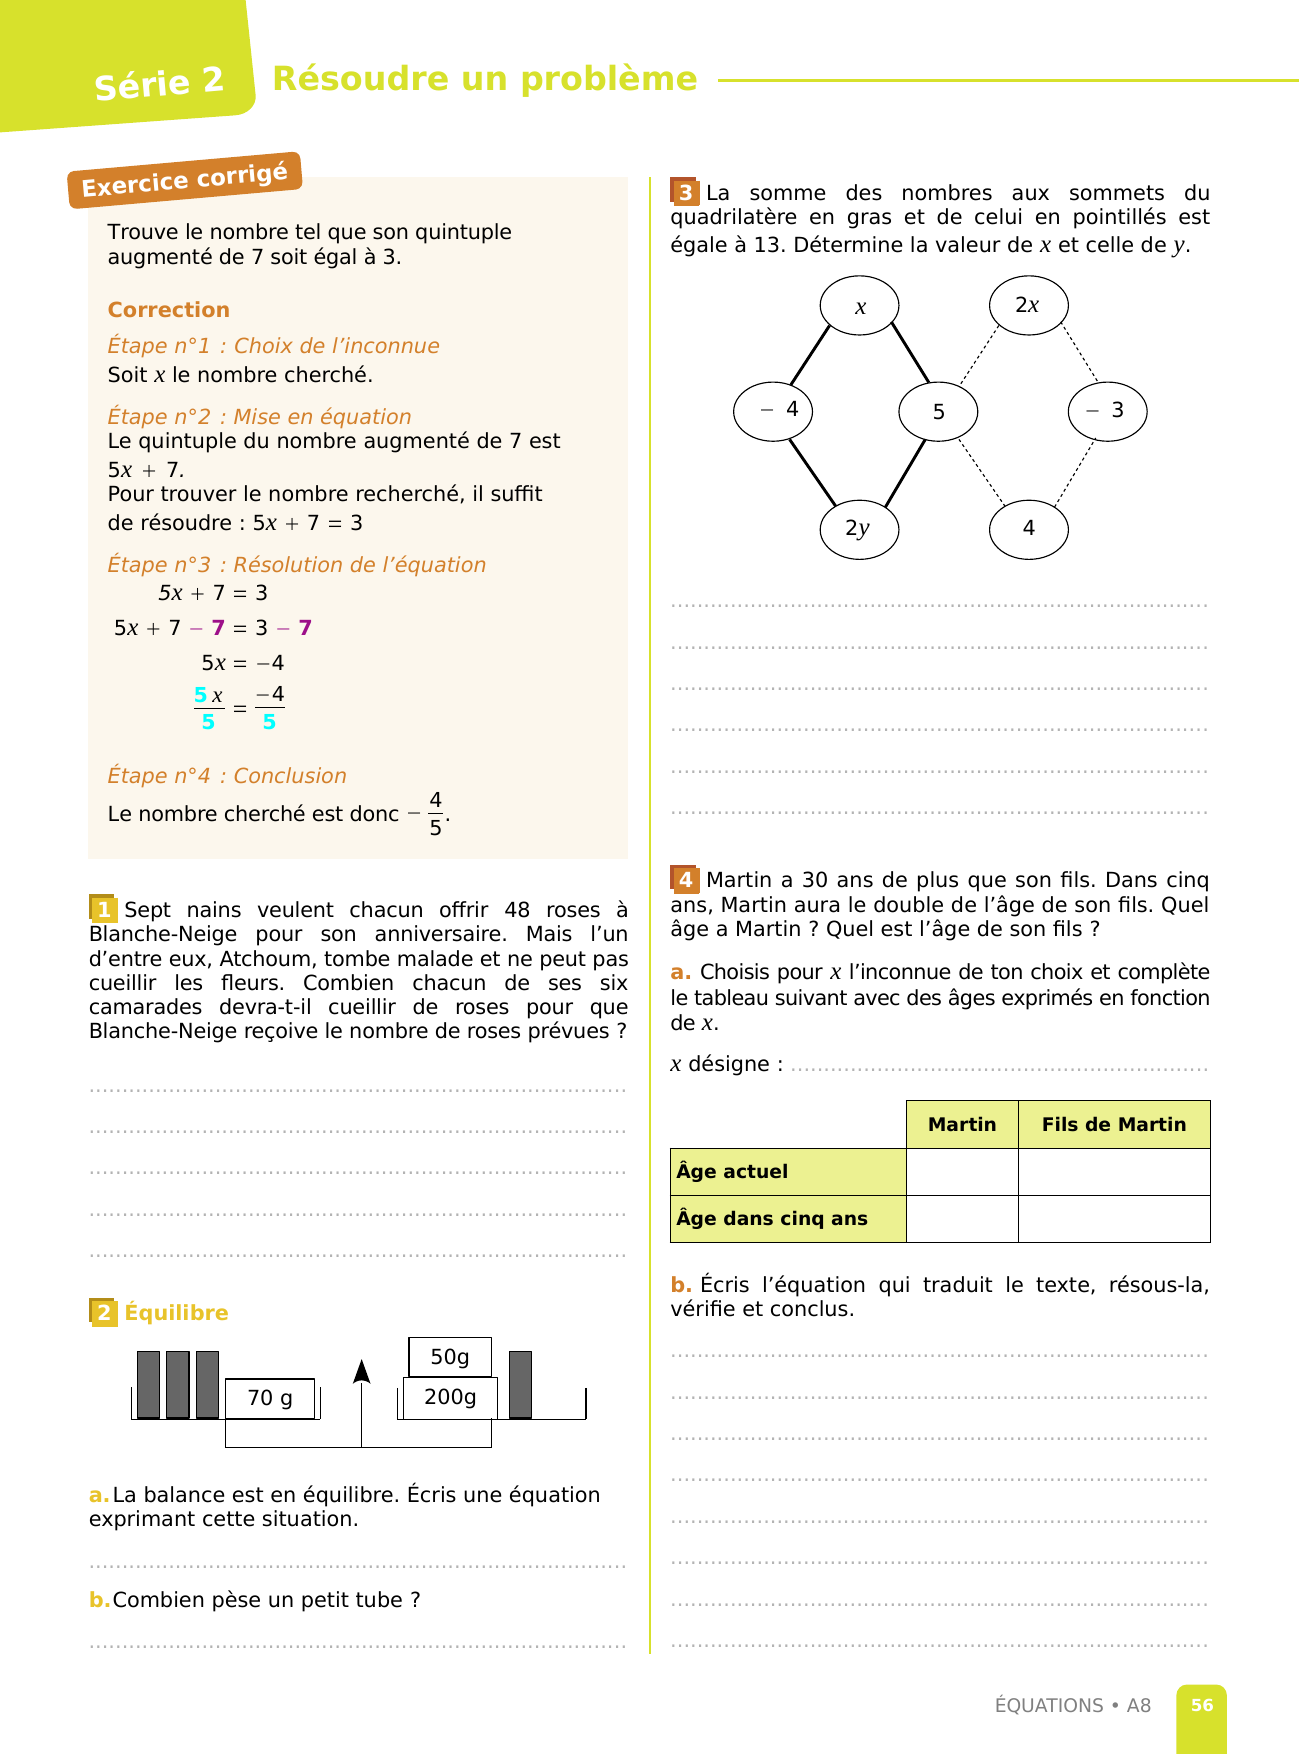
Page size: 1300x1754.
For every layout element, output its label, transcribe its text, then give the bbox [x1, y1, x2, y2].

table_cell [907, 1196, 1018, 1242]
text Le quintuple du nombre augmenté de 7 est 5x  7. [107, 429, 609, 482]
list La balance est en équilibre. Écris une équation exprimant cette situation. [88, 1483, 629, 1532]
subtitle Équilibre [114, 1298, 629, 1326]
subtitle Sept nains veulent chacun offrir 48 roses à Blanche-Neige pour son anniversaire. Mais l’un d’entre eux, Atchoum, tombe malade et ne peut pas cueillir les fleurs. Combien chacun de ses six camarades devra-t-il cueillir de roses pour que Blanche-Neige reçoive le nombre de roses prévues ? [88, 894, 629, 1044]
list Écris l’équation qui traduit le texte, résous-la, vérifie et conclus. [670, 1273, 1211, 1321]
text 5x  7 − 7 = 3 − 7 [107, 612, 609, 641]
subtitle Martin a 30 ans de plus que son fils. Dans cinq ans, Martin aura le double de l’âge de son fils. Quel âge a Martin ? Quel est l’âge de son fils ? [670, 865, 1211, 941]
text Soit x le nombre cherché. [107, 359, 609, 387]
list x désigne : [670, 1035, 1211, 1077]
text Trouve le nombre tel que son quintuple augmenté de 7 soit égal à 3. [107, 220, 609, 269]
text 5x  7 = 3 [107, 577, 609, 606]
table_header Fils de Martin [1019, 1101, 1210, 1148]
table_cell Âge dans cinq ans [671, 1196, 906, 1242]
text Étape n°2 : Mise en équation [107, 405, 609, 429]
table_cell [1019, 1149, 1210, 1195]
subtitle La somme des nombres aux sommets du quadrilatère en gras et de celui en pointillés est égale à 13. Détermine la valeur de x et celle de y. [670, 177, 1211, 258]
text Correction [107, 298, 609, 323]
text = [107, 682, 609, 735]
list Combien pèse un petit tube ? [88, 1588, 629, 1612]
table_header [670, 1100, 906, 1148]
table_header Martin [907, 1101, 1018, 1148]
text Étape n°4 : Conclusion [107, 764, 609, 788]
list Choisis pour x l’inconnue de ton choix et complète le tableau suivant avec des âges exprimés en fonction de x. [670, 959, 1211, 1035]
text Étape n°3 : Résolution de l’équation [107, 553, 609, 577]
text Le nombre cherché est donc . [107, 788, 609, 840]
text Pour trouver le nombre recherché, il suffit de résoudre : 5x  7 = 3 [107, 482, 609, 536]
table_cell Âge actuel [671, 1149, 906, 1195]
text 5x = −4 [107, 647, 609, 676]
table_cell [1019, 1196, 1210, 1242]
text Étape n°1 : Choix de l’inconnue [107, 334, 609, 359]
table_cell [907, 1149, 1018, 1195]
